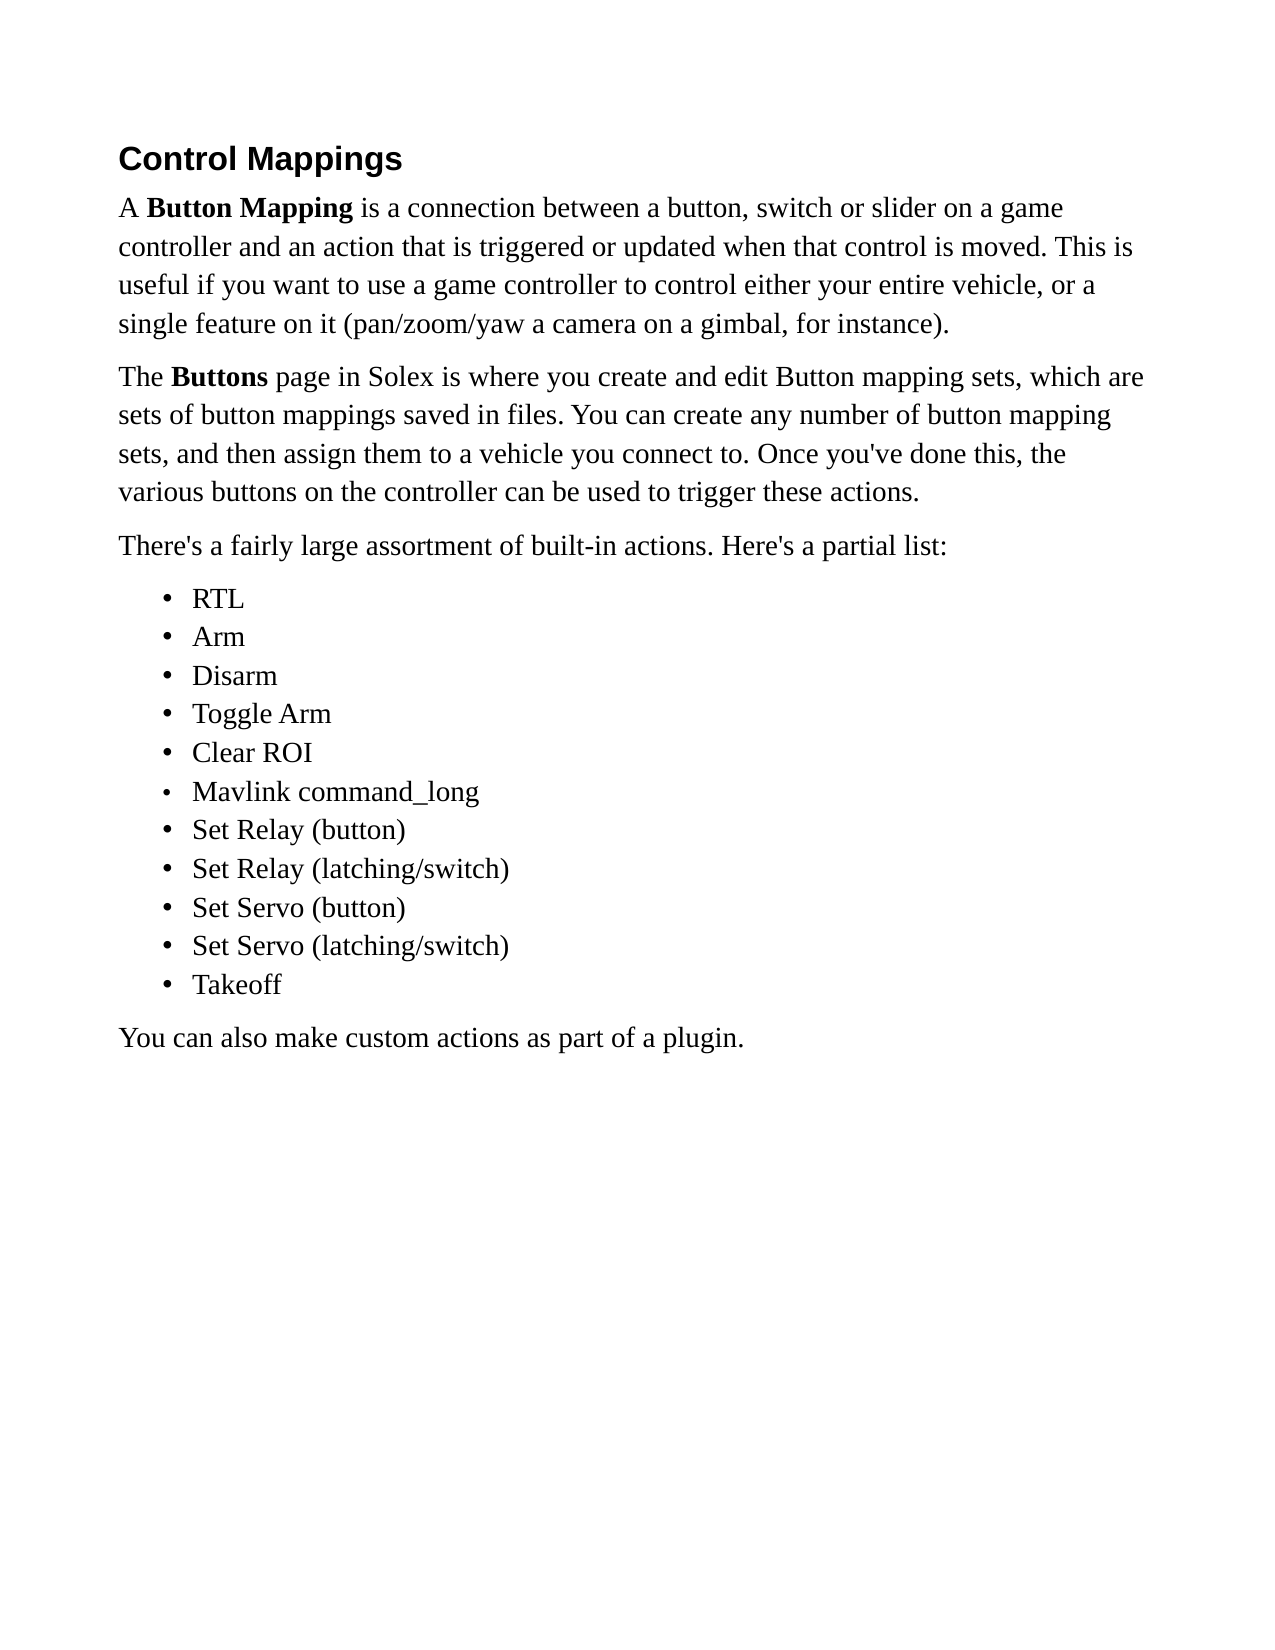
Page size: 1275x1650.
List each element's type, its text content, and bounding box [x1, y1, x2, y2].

list Set Relay (button) [162, 812, 1157, 846]
list Set Servo (latching/switch) [162, 928, 1157, 962]
list Toggle Arm [162, 697, 1157, 730]
list Mavlink command_long [162, 774, 1157, 807]
list RTL [162, 581, 1157, 614]
list Disarm [162, 658, 1157, 692]
text A Button Mapping is a connection between a button, switch or slider on a game controller and an action that is triggered or updated when that control is moved. This is useful if you want to use a game controller to control either your entire vehicle, or a single feature on it (pan/zoom/yaw a camera on a gimbal, for instance). [118, 190, 1157, 339]
text You can also make custom actions as part of a plugin. [118, 1020, 1157, 1054]
list Set Servo (button) [162, 890, 1157, 923]
list Takeoff [162, 967, 1157, 1001]
subtitle Control Mappings [118, 139, 1157, 178]
list Clear ROI [162, 735, 1157, 769]
list Arm [162, 619, 1157, 653]
list Set Relay (latching/switch) [162, 851, 1157, 885]
text There's a fairly large assortment of built-in actions. Here's a partial list: [118, 528, 1157, 561]
text The Buttons page in Solex is where you create and edit Button mapping sets, which are sets of button mappings saved in files. You can create any number of button mapping sets, and then assign them to a vehicle you connect to. Once you've done this, the various buttons on the controller can be used to trigger these actions. [118, 359, 1157, 508]
